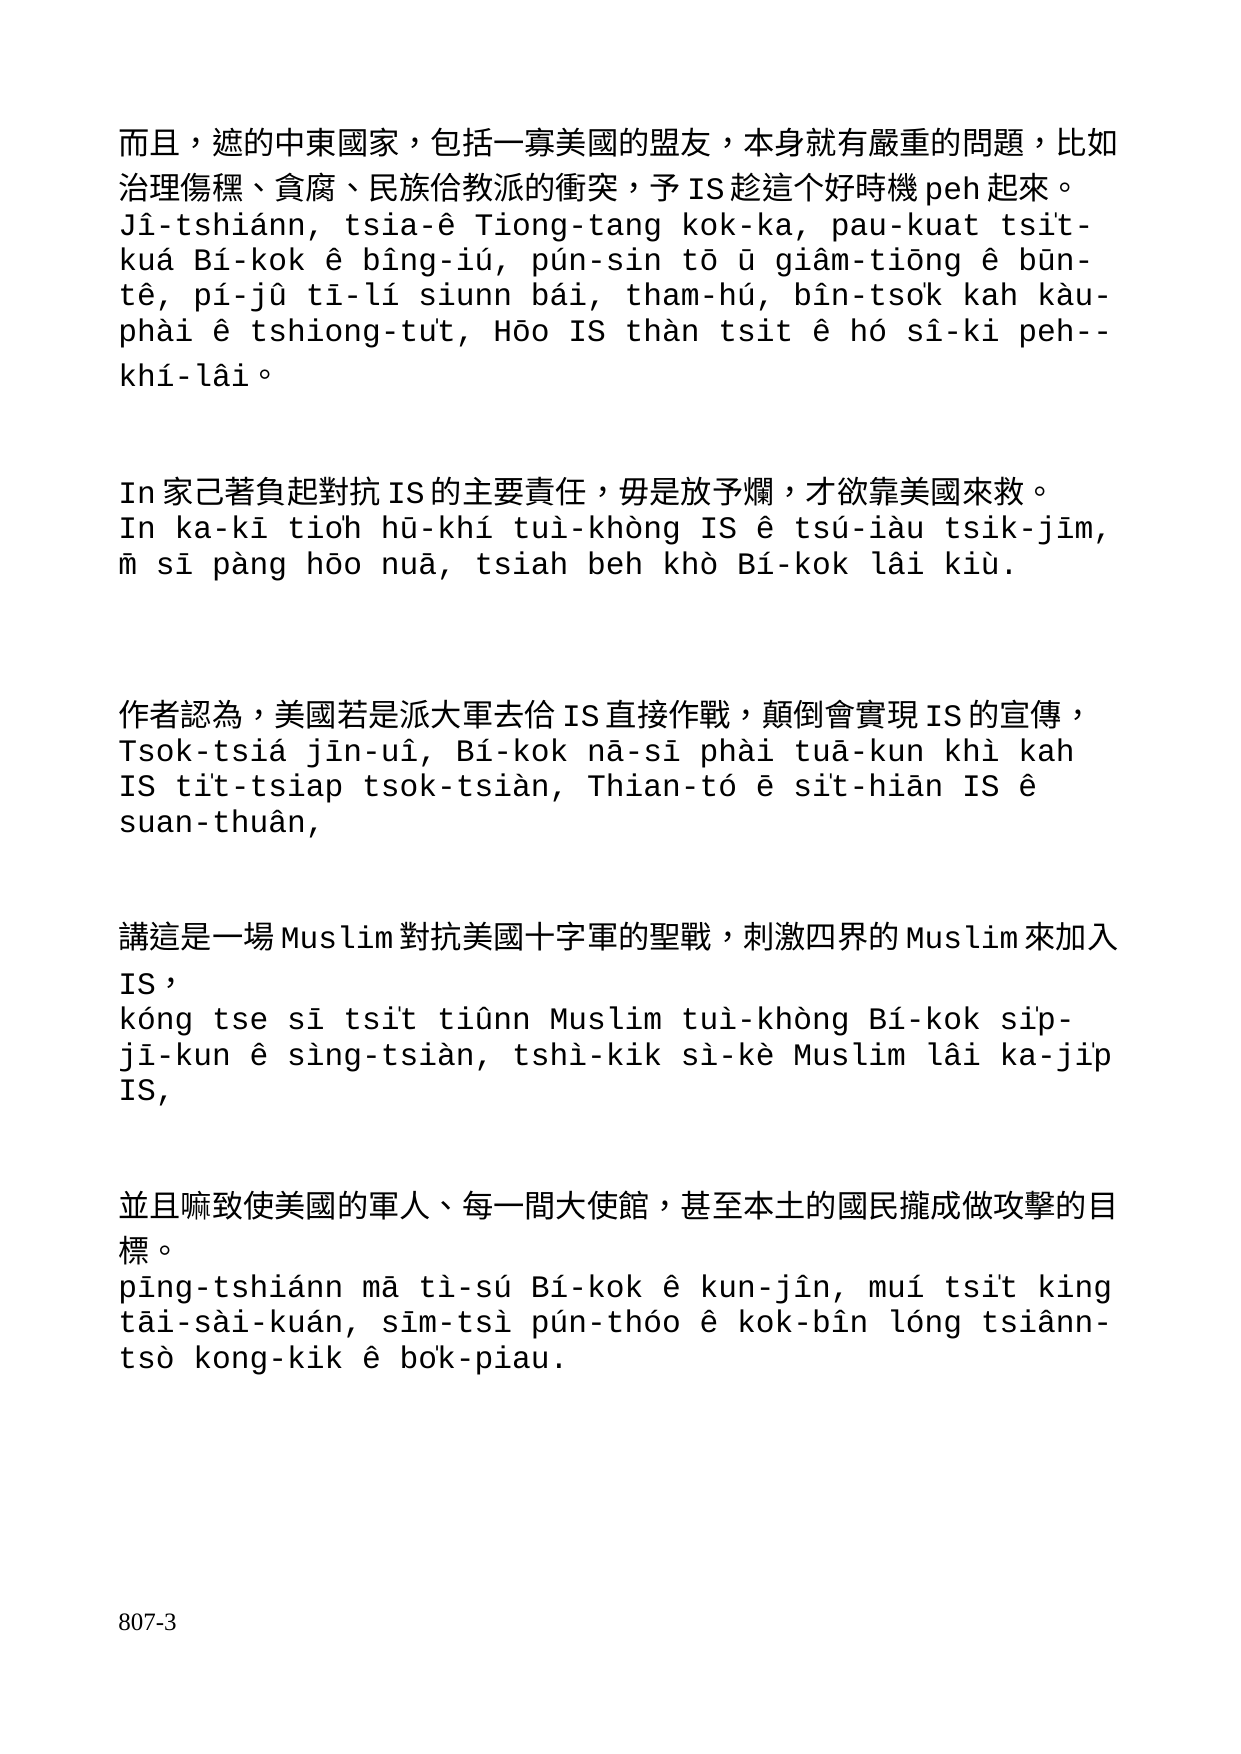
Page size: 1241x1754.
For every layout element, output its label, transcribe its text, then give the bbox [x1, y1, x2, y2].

text 作者認為，美國若是派大軍去佮IS直接作戰，顛倒會實現IS的宣傳， [118, 690, 1122, 735]
text In家己著負起對抗IS的主要責任，毋是放予爛，才欲靠美國來救。 [118, 467, 1122, 513]
text Jî-tshiánn, tsia-ê Tiong-tang kok-ka, pau-kuat tsi̍t-kuá Bí-kok ê bîng-iú, pún-sin tō ū giâm-tiōng ê būn-tê, pí-jû tī-lí siunn bái, tham-hú, bîn-tso̍k kah kàu-phài ê tshiong-tu̍t, Hōo IS thàn tsit ê hó sî-ki peh--khí-lâi。 [118, 209, 1122, 396]
text 並且嘛致使美國的軍人、每一間大使館，甚至本土的國民攏成做攻擊的目標。 [118, 1181, 1122, 1271]
text 而且，遮的中東國家，包括一寡美國的盟友，本身就有嚴重的問題，比如治理傷䆀、貪腐、民族佮教派的衝突，予IS趁這个好時機peh起來。 [118, 118, 1122, 209]
text pīng-tshiánn mā tì-sú Bí-kok ê kun-jîn, muí tsi̍t king tāi-sài-kuán, sīm-tsì pún-thóo ê kok-bîn lóng tsiânn-tsò kong-kik ê bo̍k-piau. [118, 1271, 1122, 1377]
text In ka-kī tio̍h hū-khí tuì-khòng IS ê tsú-iàu tsik-jīm, m̄ sī pàng hōo nuā, tsiah beh khò Bí-kok lâi kiù. [118, 513, 1122, 583]
text kóng tse sī tsi̍t tiûnn Muslim tuì-khòng Bí-kok si̍p-jī-kun ê sìng-tsiàn, tshì-kik sì-kè Muslim lâi ka-ji̍p IS, [118, 1004, 1122, 1110]
text Tsok-tsiá jīn-uî, Bí-kok nā-sī phài tuā-kun khì kah IS ti̍t-tsiap tsok-tsiàn, Thian-tó ē si̍t-hiān IS ê suan-thuân, [118, 735, 1122, 842]
text 講這是一場Muslim對抗美國十字軍的聖戰，刺激四界的Muslim來加入IS， [118, 912, 1122, 1004]
